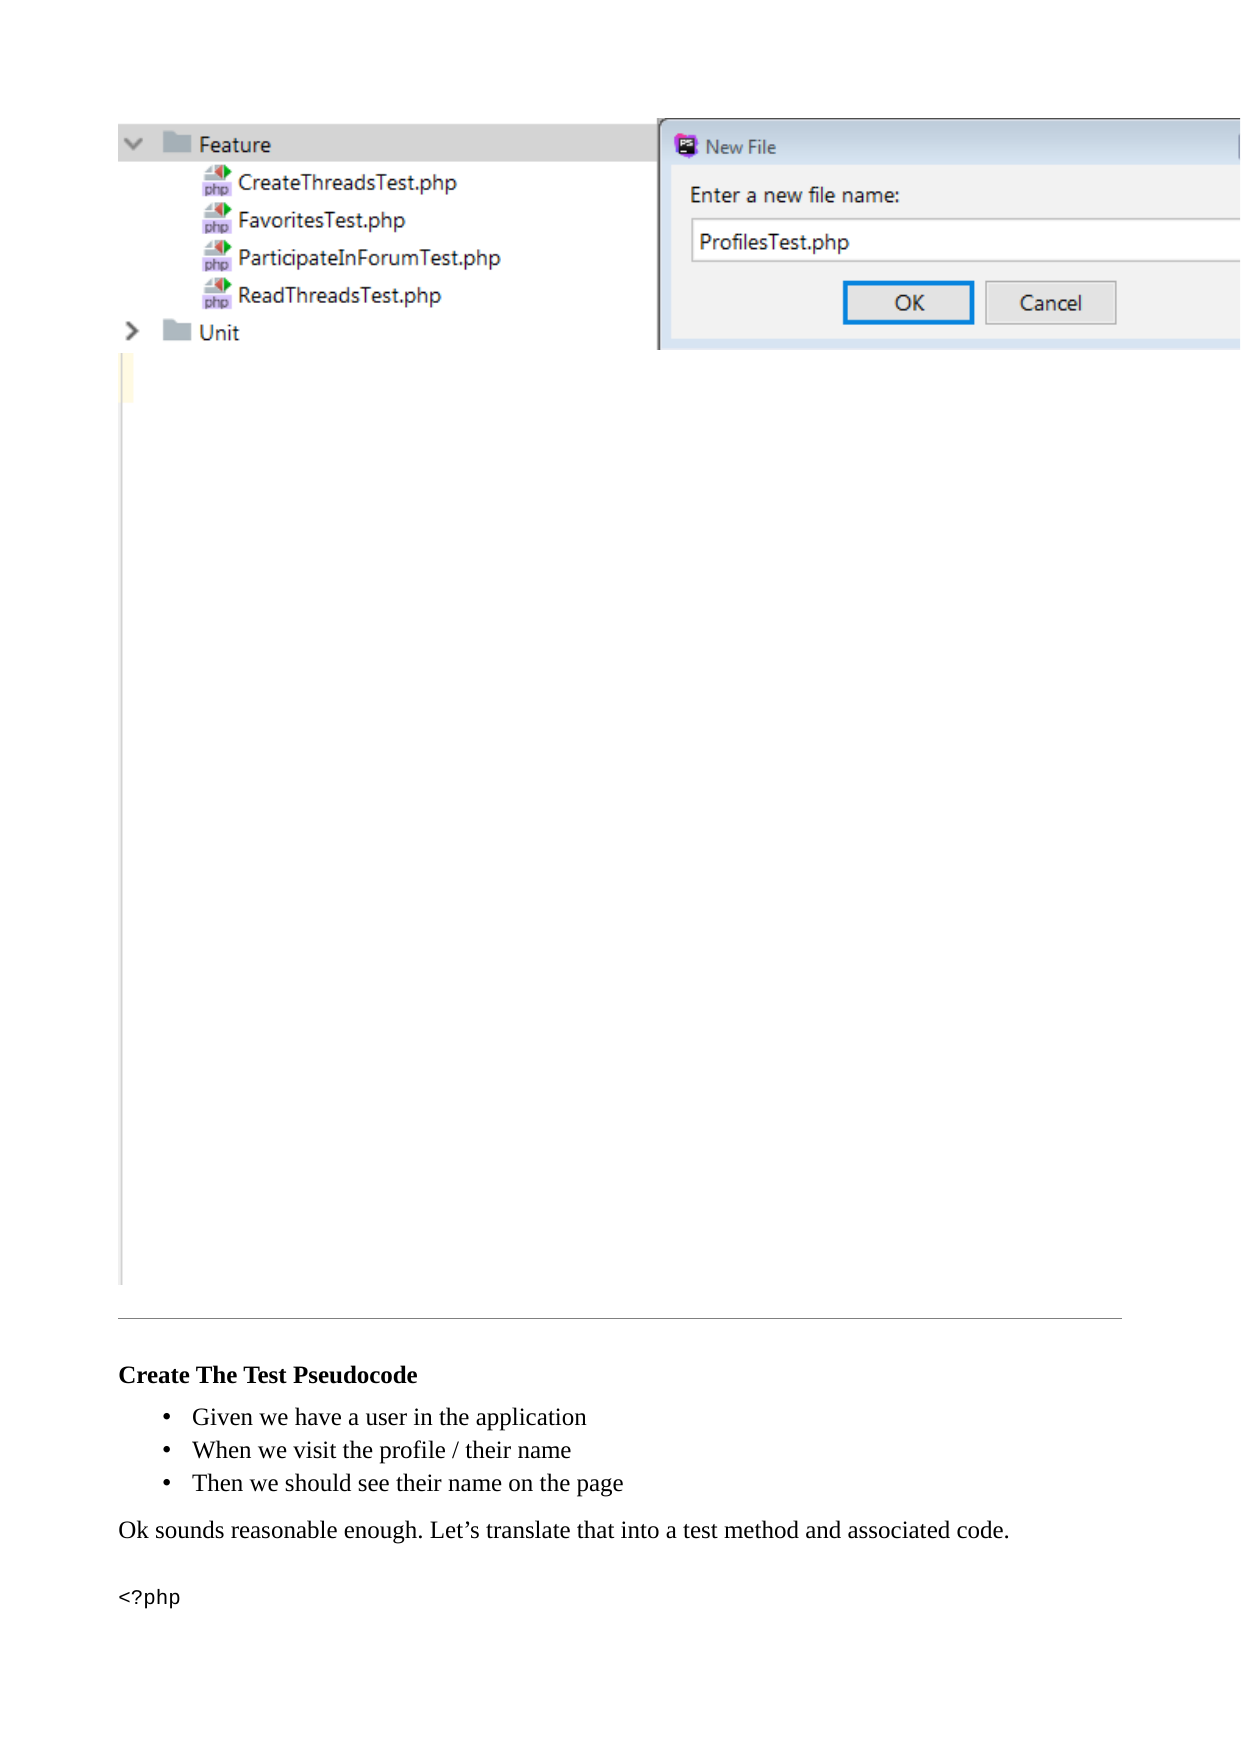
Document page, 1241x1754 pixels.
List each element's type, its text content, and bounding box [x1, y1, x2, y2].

list Then we should see their name on the page [162, 1468, 1122, 1497]
list When we visit the profile / their name [162, 1435, 1122, 1463]
text Ok sounds reasonable enough. Let’s translate that into a test method and associated code. [118, 1515, 1122, 1544]
text <?php [118, 1587, 1122, 1610]
picture [118, 118, 1241, 350]
list Given we have a user in the application [162, 1402, 1122, 1431]
picture [118, 353, 1241, 1285]
subtitle Create The Test Pseudocode [118, 1361, 1122, 1389]
